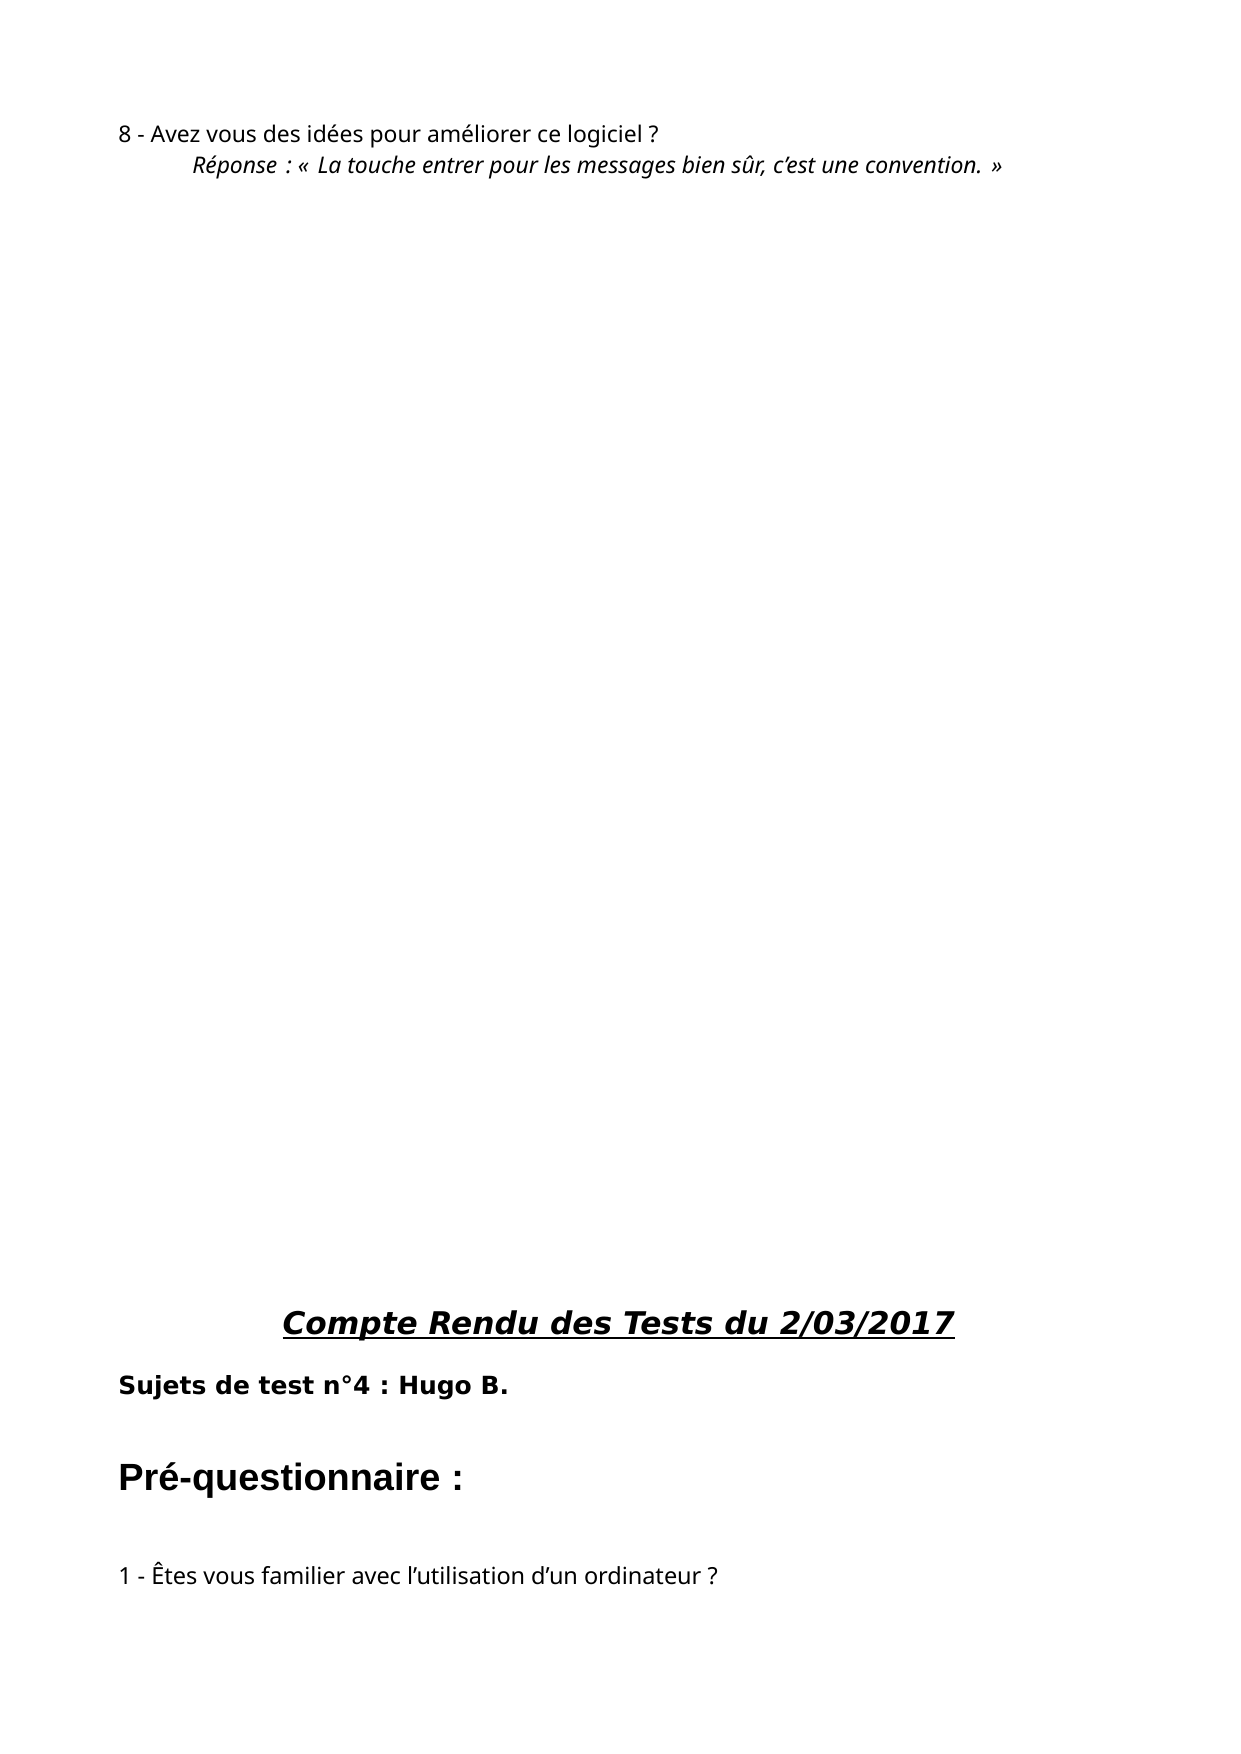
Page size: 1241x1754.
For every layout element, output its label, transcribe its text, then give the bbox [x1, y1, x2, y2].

text 1 - Êtes vous familier avec l’utilisation d’un ordinateur ? [118, 1560, 1122, 1592]
text Réponse : « La touche entrer pour les messages bien sûr, c’est une convention. » [118, 149, 1122, 181]
text 8 - Avez vous des idées pour améliorer ce logiciel ? [118, 118, 1122, 149]
subtitle Pré-questionnaire : [118, 1454, 1122, 1498]
text Sujets de test n°4 : Hugo B. [118, 1371, 1122, 1400]
text Compte Rendu des Tests du 2/03/2017 [118, 1306, 1122, 1342]
